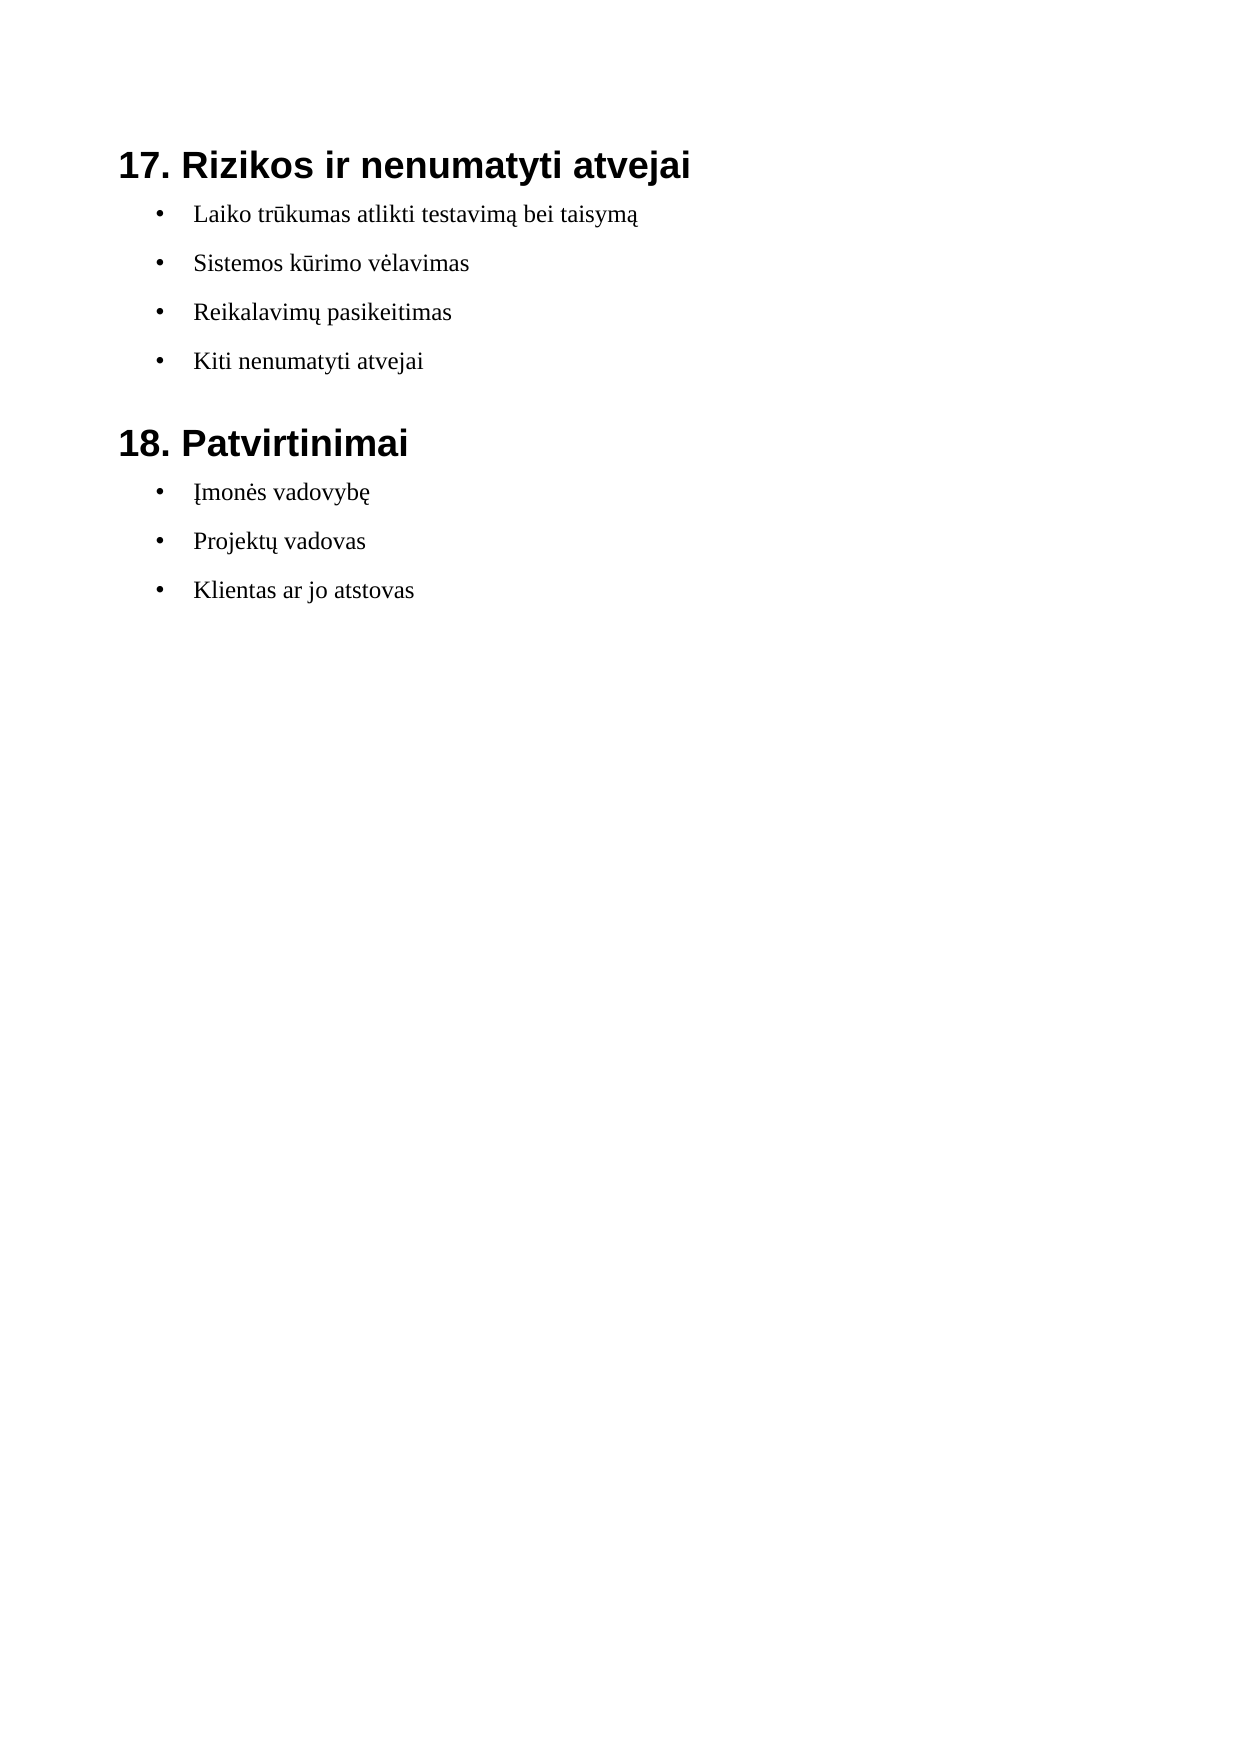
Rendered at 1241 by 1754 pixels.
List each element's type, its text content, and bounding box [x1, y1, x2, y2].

list Klientas ar jo atstovas [156, 575, 1122, 603]
list Laiko trūkumas atlikti testavimą bei taisymą [156, 199, 1122, 228]
list Kiti nenumatyti atvejai [156, 346, 1122, 375]
list Sistemos kūrimo vėlavimas [156, 248, 1122, 277]
list Įmonės vadovybę [156, 477, 1122, 505]
subtitle 18. Patvirtinimai [118, 421, 1122, 464]
list Projektų vadovas [156, 526, 1122, 554]
list Reikalavimų pasikeitimas [156, 297, 1122, 326]
subtitle 17. Rizikos ir nenumatyti atvejai [118, 143, 1122, 187]
